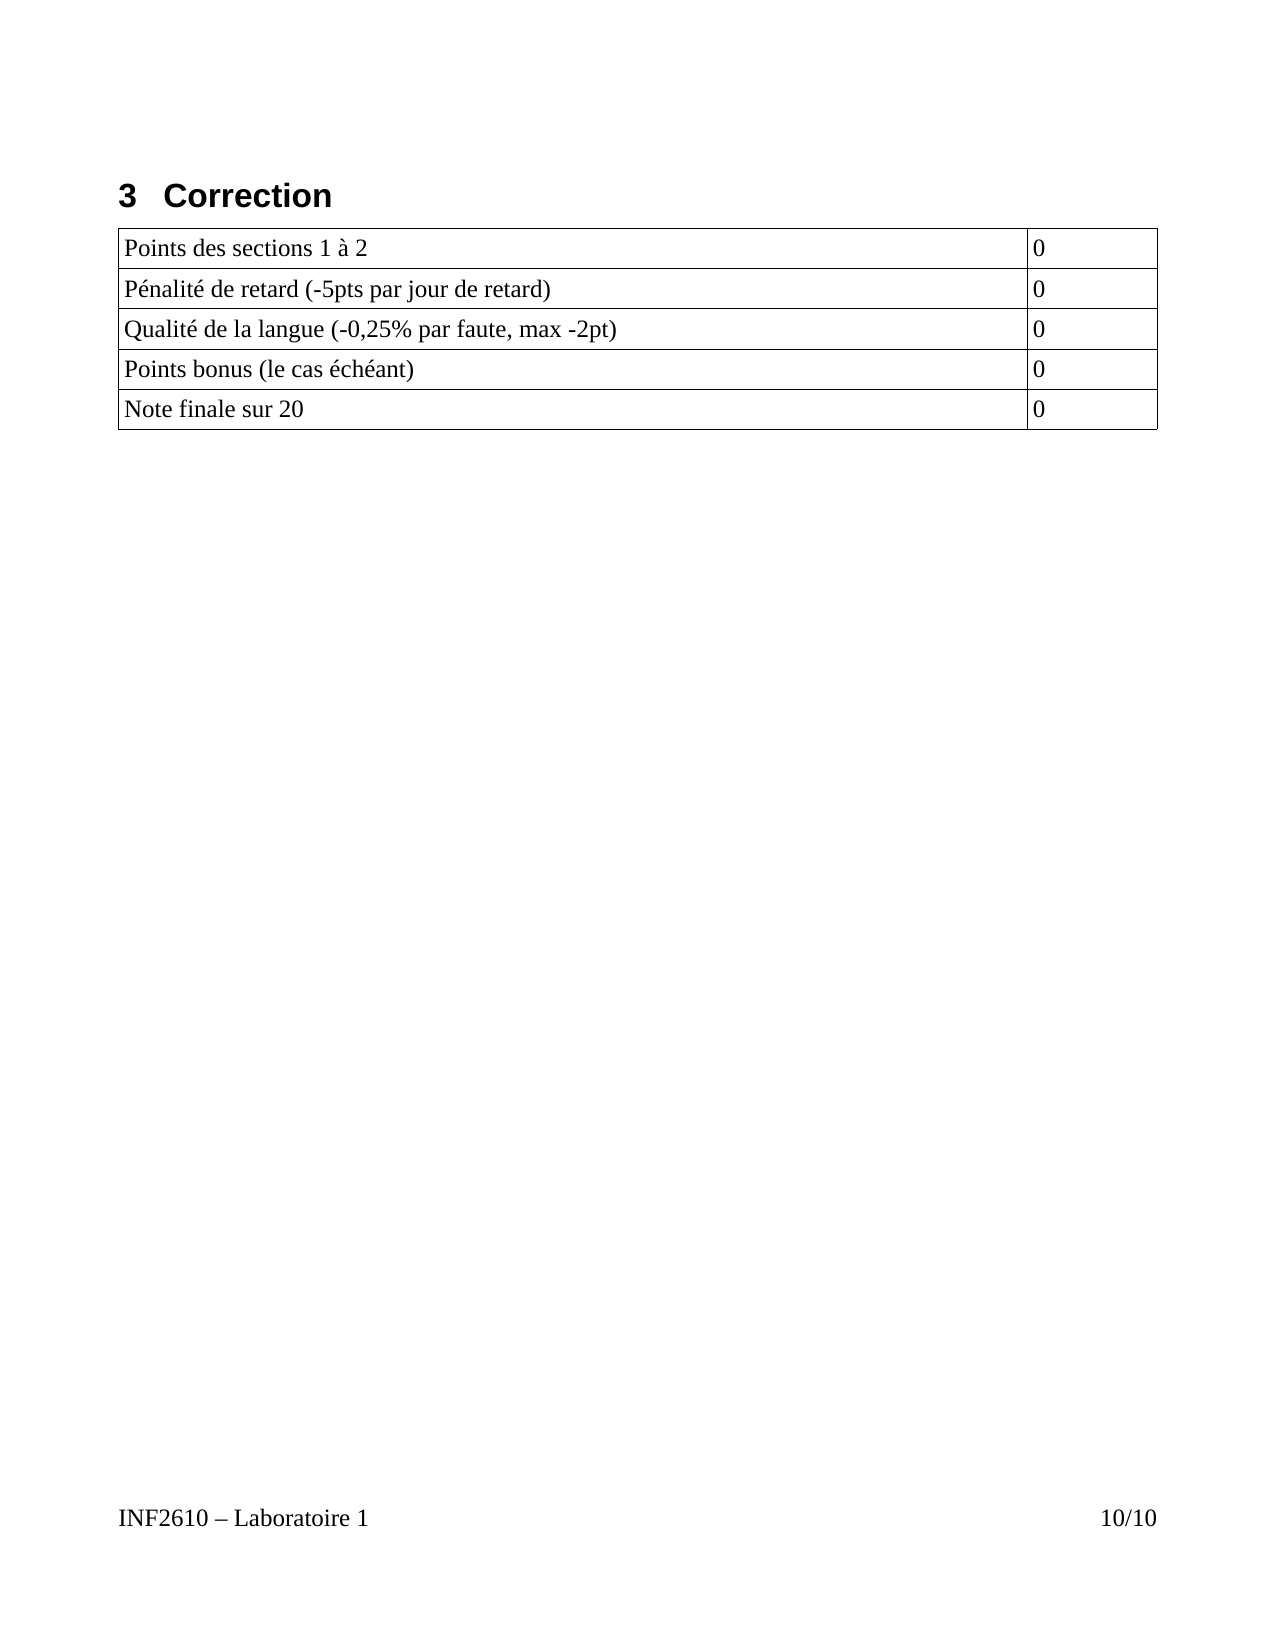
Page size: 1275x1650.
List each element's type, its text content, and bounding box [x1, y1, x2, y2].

table_cell Note finale sur 20 [119, 390, 1027, 429]
table_cell Qualité de la langue (-0,25% par faute, max -2pt) [119, 309, 1027, 348]
table_cell Points bonus (le cas échéant) [119, 350, 1027, 389]
table_header Points des sections 1 à 2 [119, 229, 1027, 268]
table_cell 0 [1028, 350, 1157, 389]
table_cell Pénalité de retard (-5pts par jour de retard) [119, 269, 1027, 308]
table_cell 0 [1028, 269, 1157, 308]
table_cell 0 [1028, 390, 1157, 429]
table_header 0 [1028, 229, 1157, 268]
subtitle Correction [118, 176, 1157, 215]
table_cell 0 [1028, 309, 1157, 348]
